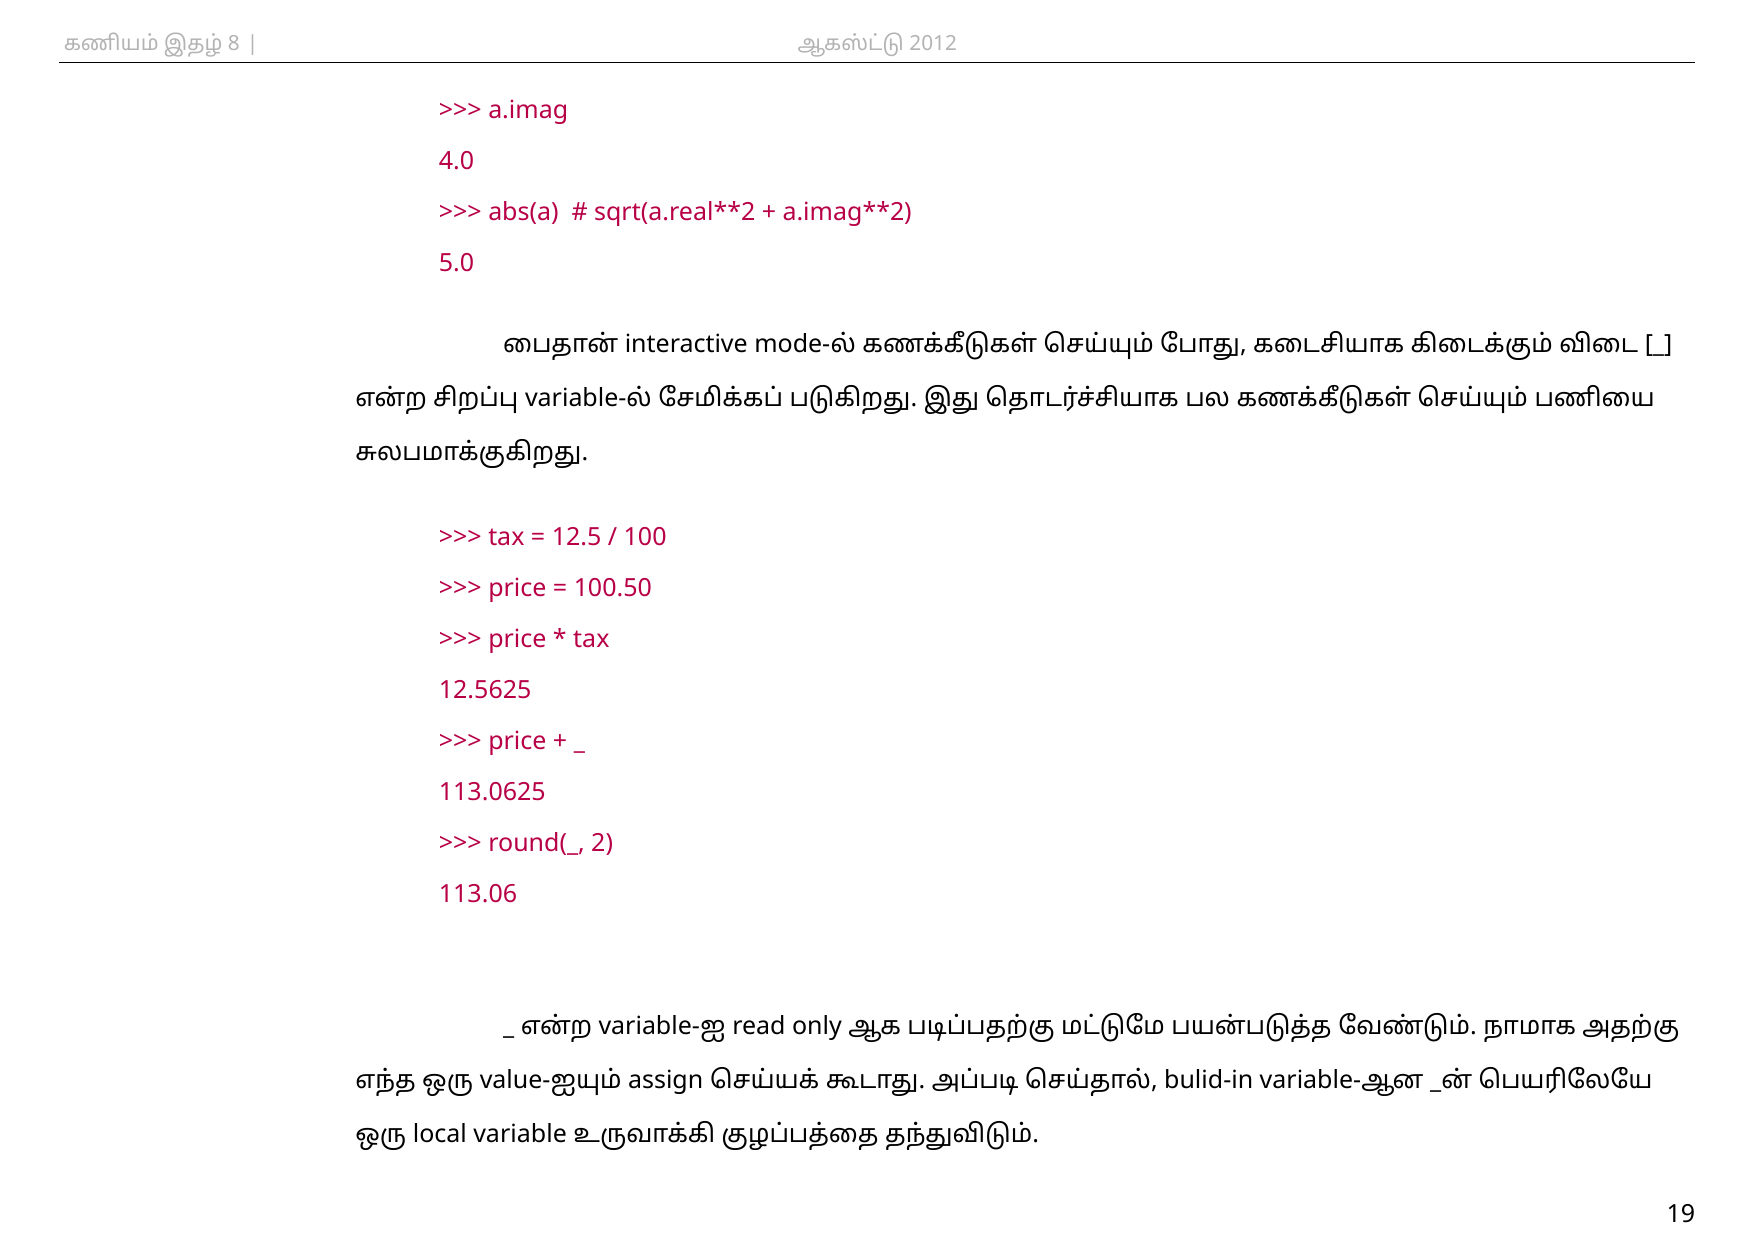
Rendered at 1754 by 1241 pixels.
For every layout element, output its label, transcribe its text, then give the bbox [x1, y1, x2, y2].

text 5.0 [355, 245, 1695, 279]
text _ என்ற variable-ஐ read only ஆக படிப்பதற்கு மட்டுமே பயன்படுத்த வேண்டும். நாமாக அதற்கு எந்த ஒரு value-ஐயும் assign செய்யக் கூடாது. அப்படி செய்தால், bulid-in variable-ஆன _ன் பெயரிலேயே ஒரு local variable உருவாக்கி குழப்பத்தை தந்துவிடும். [355, 1007, 1695, 1152]
text 113.06 [355, 876, 1695, 910]
text பைதான் interactive mode-ல் கணக்கீடுகள் செய்யும் போது, கடைசியாக கிடைக்கும் விடை [_] என்ற சிறப்பு variable-ல் சேமிக்கப் படுகிறது. இது தொடர்ச்சியாக பல கணக்கீடுகள் செய்யும் பணியை சுலபமாக்குகிறது. [355, 326, 1695, 471]
text 113.0625 [355, 774, 1695, 808]
text 12.5625 [355, 672, 1695, 706]
text 4.0 [355, 143, 1695, 177]
text >>> abs(a) # sqrt(a.real**2 + a.imag**2) [355, 194, 1695, 228]
text >>> price + _ [355, 723, 1695, 757]
text >>> price = 100.50 [355, 569, 1695, 603]
text >>> tax = 12.5 / 100 [355, 518, 1695, 552]
text >>> a.imag [355, 92, 1695, 126]
text >>> price * tax [355, 621, 1695, 654]
text >>> round(_, 2) [355, 825, 1695, 859]
